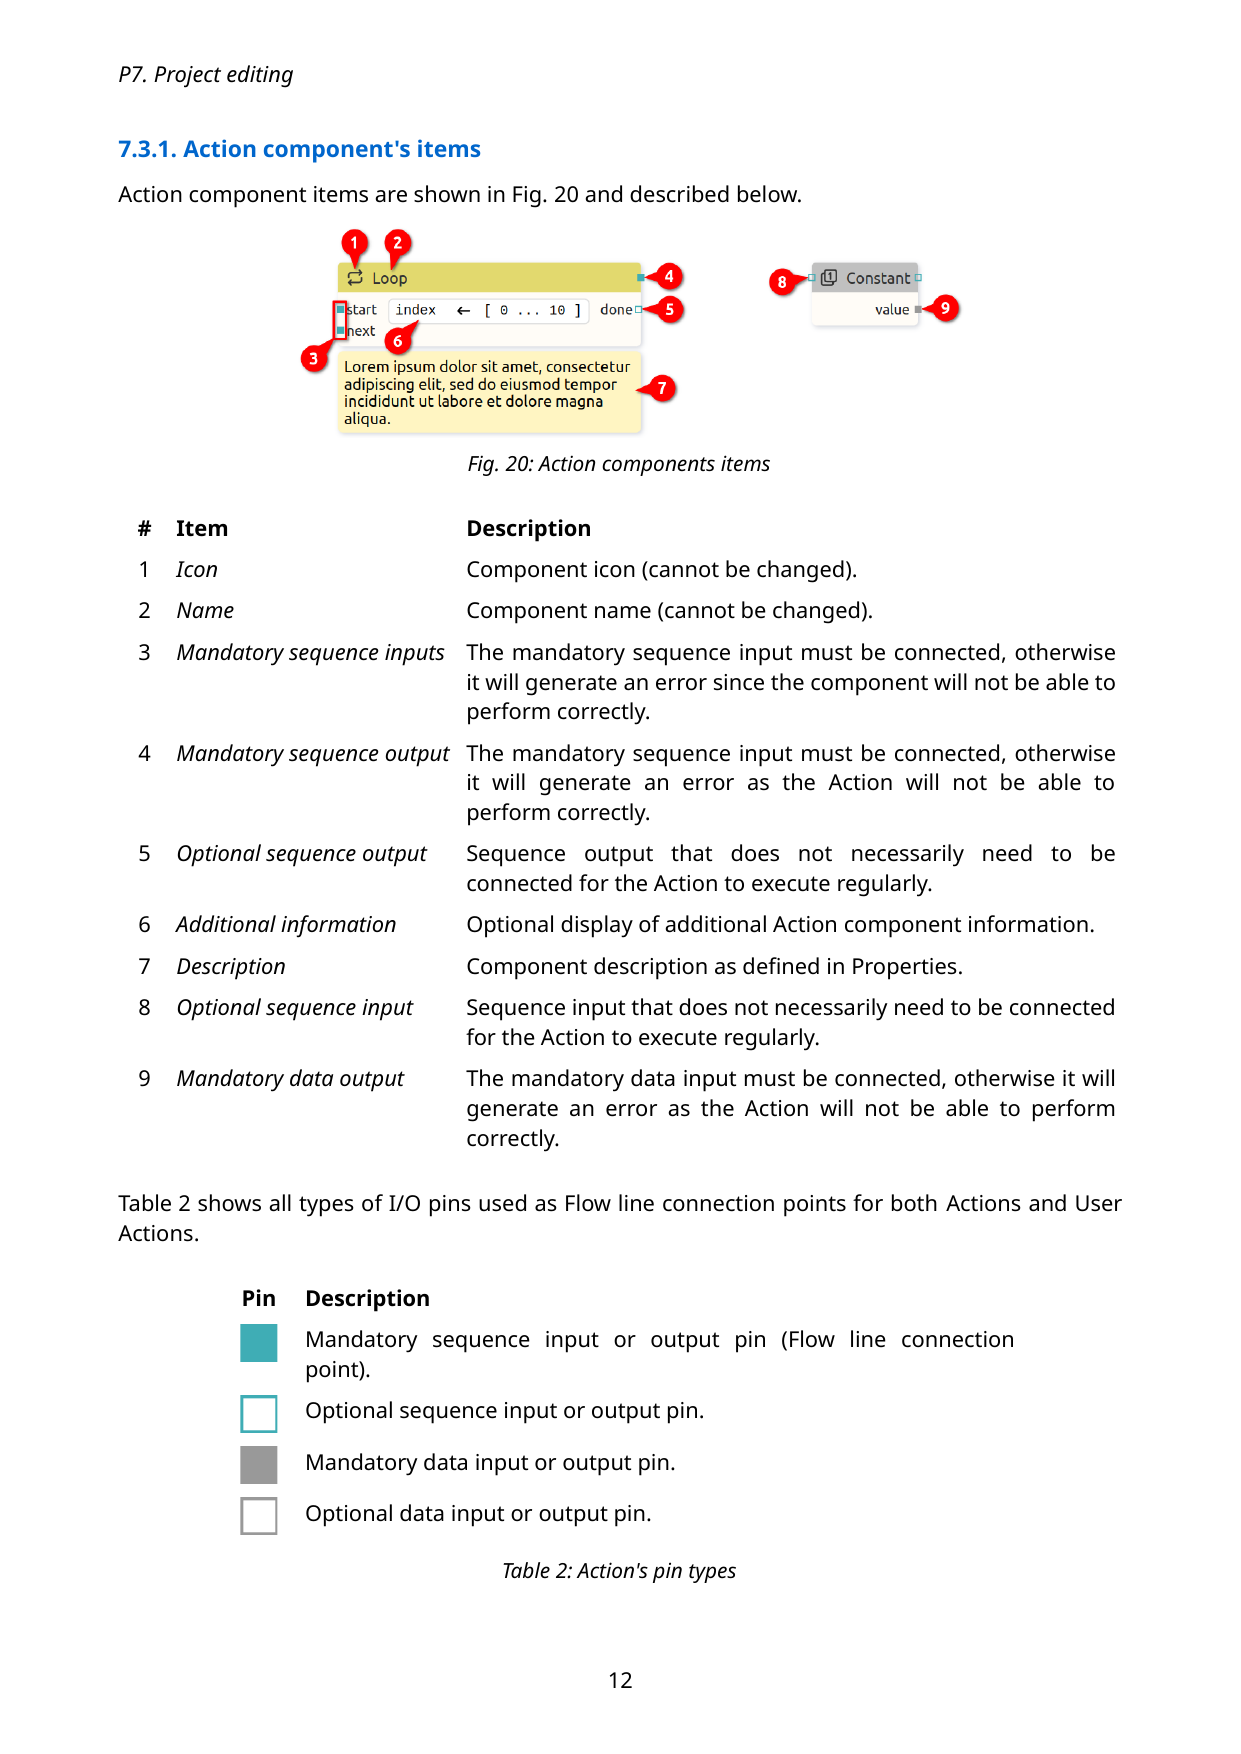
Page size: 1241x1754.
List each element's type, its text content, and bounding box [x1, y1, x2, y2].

table_header Description [460, 507, 1123, 548]
table_cell Icon [170, 549, 460, 590]
table_cell The mandatory sequence input must be connected, otherwise it will generate an error as the Action will not be able to perform correctly. [460, 732, 1123, 833]
table_cell [219, 1441, 299, 1483]
table_header Item [170, 507, 460, 548]
table_cell Mandatory sequence inputs [170, 631, 460, 732]
table_cell 4 [118, 732, 170, 833]
table_cell Mandatory sequence input or output pin (Flow line connection point). [299, 1319, 1022, 1389]
table_cell Component name (cannot be changed). [460, 590, 1123, 631]
table_header # [118, 507, 170, 548]
table_cell Optional data input or output pin. [299, 1492, 1022, 1543]
table_cell 6 [118, 904, 170, 945]
table_cell Optional sequence input or output pin. [299, 1390, 1022, 1441]
table_cell Mandatory data output [170, 1057, 460, 1158]
table_cell Name [170, 590, 460, 631]
table_cell [219, 1492, 299, 1543]
table_cell The mandatory sequence input must be connected, otherwise it will generate an error since the component will not be able to perform correctly. [460, 631, 1123, 732]
table_cell Optional display of additional Action component information. [460, 904, 1123, 945]
text Table 2: Action's pin types [118, 1556, 1122, 1584]
picture [240, 1395, 278, 1433]
picture [118, 226, 1123, 438]
table_cell Optional sequence output [170, 833, 460, 904]
text Table 2 shows all types of I/O pins used as Flow line connection points for both Actions and User Actions. [118, 1188, 1122, 1247]
table_cell Sequence output that does not necessarily need to be connected for the Action to execute regularly. [460, 833, 1123, 904]
table_cell [219, 1484, 299, 1492]
table_cell Mandatory sequence output [170, 732, 460, 833]
table_cell 1 [118, 549, 170, 590]
table_cell 7 [118, 945, 170, 986]
table_cell 3 [118, 631, 170, 732]
picture [240, 1446, 278, 1484]
table_cell Component icon (cannot be changed). [460, 549, 1123, 590]
table_cell Description [170, 945, 460, 986]
table_cell [219, 1390, 299, 1441]
table_cell Mandatory data input or output pin. [299, 1441, 1022, 1492]
table_cell The mandatory data input must be connected, otherwise it will generate an error as the Action will not be able to perform correctly. [460, 1057, 1123, 1158]
table_cell [219, 1319, 299, 1389]
table_cell 8 [118, 986, 170, 1057]
table_cell Component description as defined in Properties. [460, 945, 1123, 986]
table_cell Sequence input that does not necessarily need to be connected for the Action to execute regularly. [460, 986, 1123, 1057]
text Fig. 20: Action components items [118, 438, 1122, 477]
table_cell Additional information [170, 904, 460, 945]
table_cell 9 [118, 1057, 170, 1158]
text Action component items are shown in Fig. 20 and described below. [118, 179, 1122, 209]
picture [240, 1324, 278, 1362]
picture [240, 1497, 278, 1535]
table_cell 2 [118, 590, 170, 631]
table_cell Optional sequence input [170, 986, 460, 1057]
table_header Description [299, 1277, 1022, 1318]
table_header Pin [219, 1277, 299, 1318]
subtitle Action component's items [118, 133, 1122, 164]
table_cell 5 [118, 833, 170, 904]
